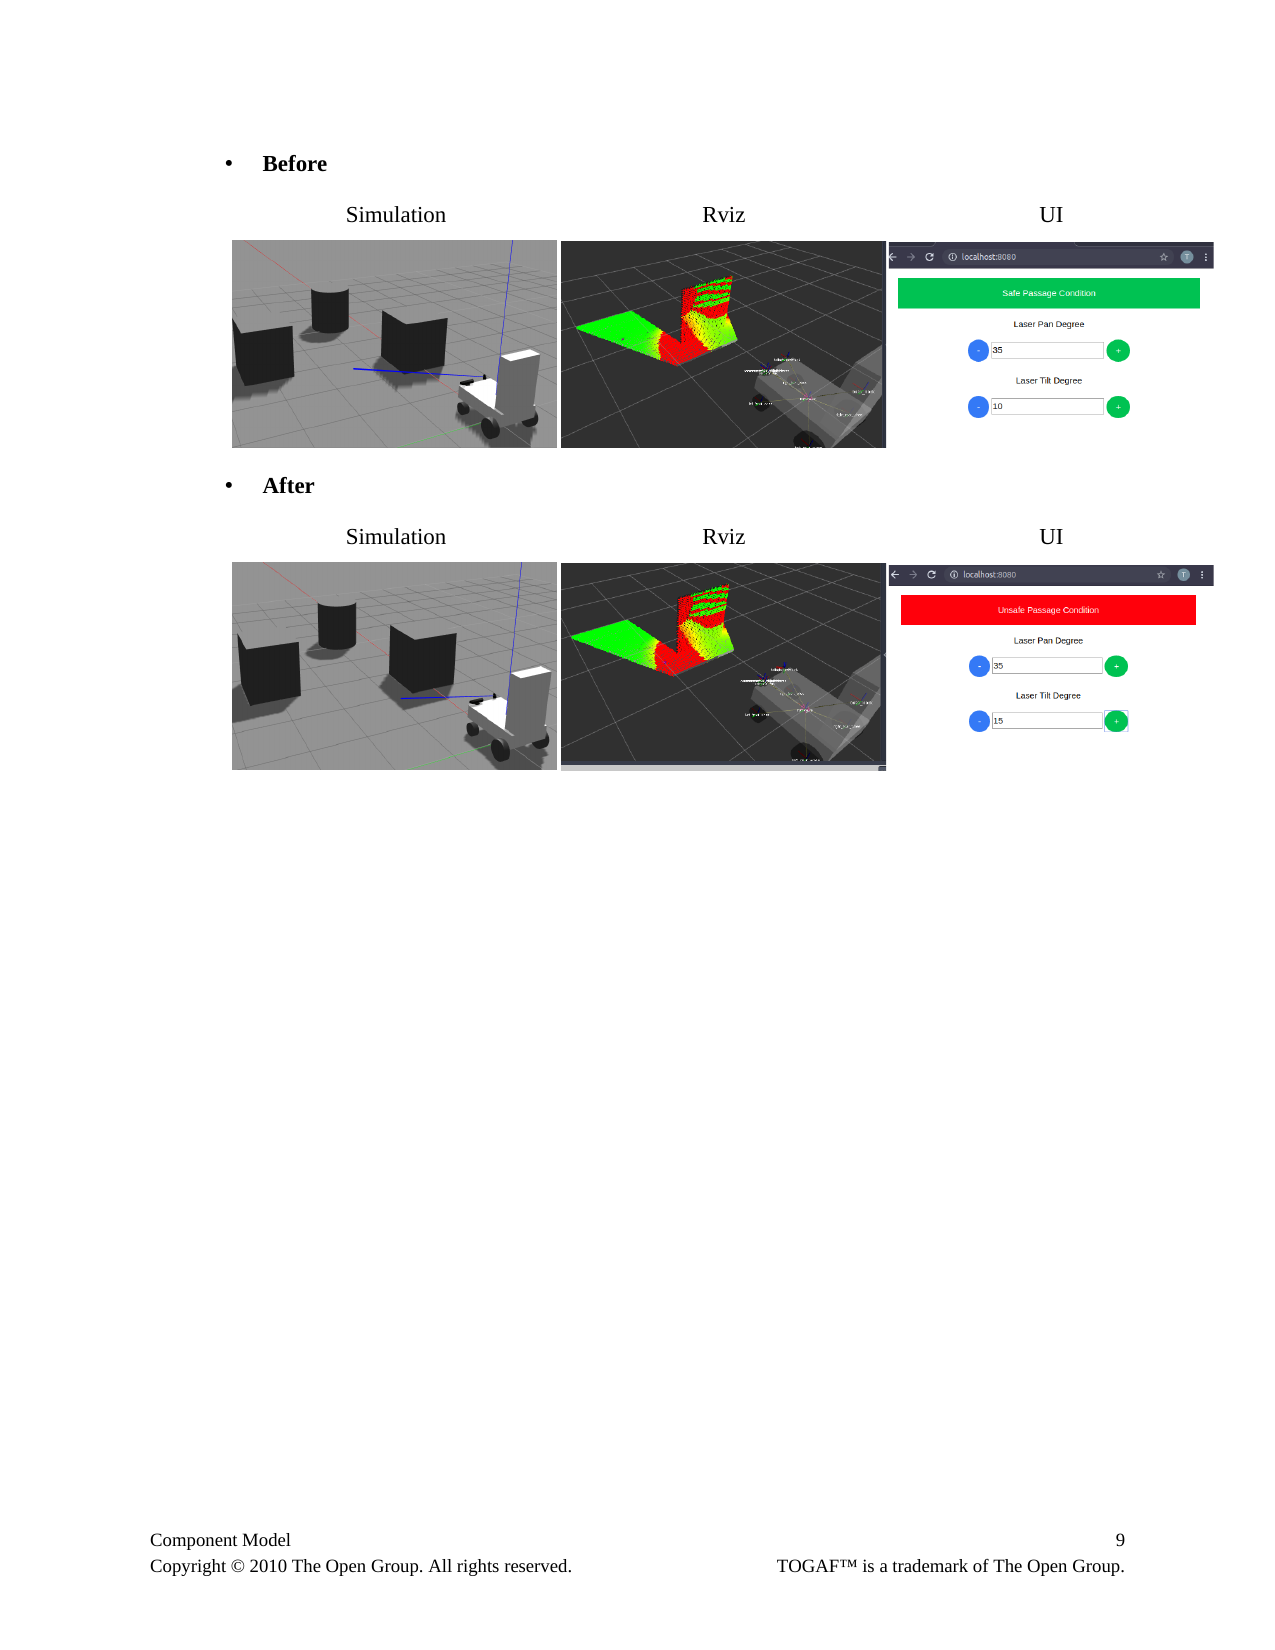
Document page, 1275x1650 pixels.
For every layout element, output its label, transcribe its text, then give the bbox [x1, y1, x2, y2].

table_header Simulation [234, 183, 558, 239]
table_header Rviz [558, 505, 889, 561]
picture [888, 565, 1214, 772]
picture [232, 240, 557, 448]
picture [561, 563, 887, 771]
table_header UI [889, 505, 1213, 561]
picture [561, 241, 887, 448]
picture [232, 562, 557, 770]
list After [225, 446, 1125, 499]
table_header Simulation [234, 505, 558, 561]
table_header Rviz [558, 183, 889, 239]
table_header UI [889, 183, 1213, 239]
picture [888, 242, 1214, 450]
list Before [225, 150, 1125, 176]
